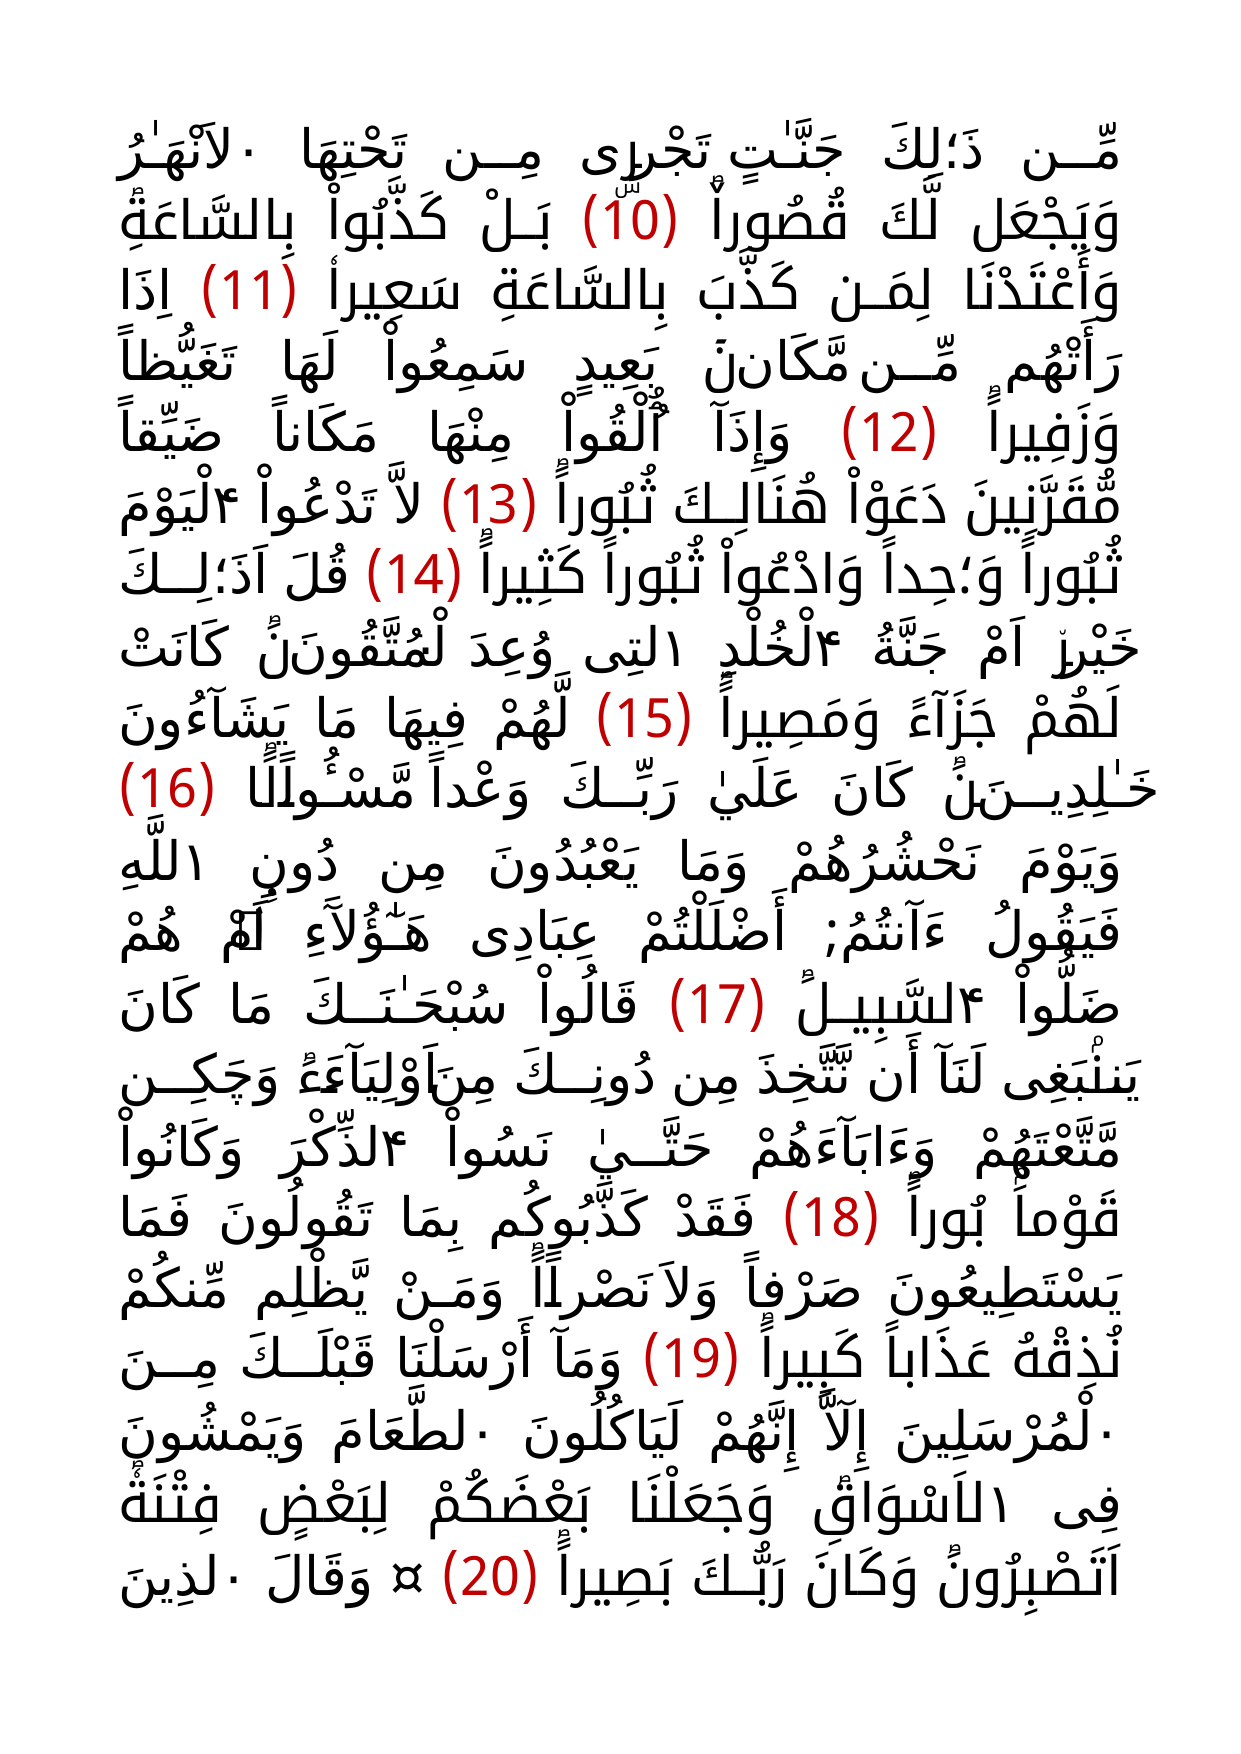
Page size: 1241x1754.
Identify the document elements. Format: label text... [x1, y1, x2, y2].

text بِسْمِ ۱للَّهِ ۱لرَّحْمَـٰنِ ۱لرَّحِيمِ تَبَـٰرَكَ ۰ﻟ﮲ نَزَّلَ ۰لْفُرْقَانَ عَلَيٰ عَبْدِهِ” لِيَكُونَ لِلْعَـٰلَمِينَ نَذِيراٗؐ (1) ۱ﻟ﮲ لَهُ„ مُلْــكُ ۴لسَّمَـٰوَ؛تِ وَالاَرْضِ وَلَمْ يَتَّخِذْ وَلَداً وَلَمْ يَكُــن لَّهُ„ شَرۣيــكٌ فِى ۱لْمُلْكِؐ وَخَلَــقَ كُــلَّ شَيْءٍ فَقَدَّرَهُ„ تَقْدِيراًؐ (2) وَاتَّخَذُواْ مِن دُونِهِ“ ءَالِهَةً لاَّ يَخْلُقُونَ شَيْــٔاً وَهُمْ يُخْلَقُونَ وَلاَ يَمْلِكُونَ لَأِنفُسِهِمْ ضَرّاً وَلاَ نَفْعاً وَلاَ يَمْلِكُونَ مَوْتاً وَلاَ حَيَوٰةً وَلاَ نُشُوراًؐ (3) وَقَالَ ۰لذِيــنَ كَفَرُوٓاْ إِنْ هَـٰذَآ إِلٓاَّ إِفْــك٘ 'فْتَرۭيٰهُ وَأَعَانَهُ„ عَلَيْهِ قَوْم٘ —اخَرُونَؐ فَقَدْ جَآءُو ظُلْماً وَزُوراً (4) وَقَالُوٓاْ أَسَـٰطِيرُ ۴لاَوَّلِيــنَ "كْتَتَبَهَا فَهِيَ تُمْلۭيٰ عَلَيْهِ بُكْرَةً وَأَصِيلًؐا (5) قُلَ اَنزَلَهُ ۴ﻟ﮲ يَعْلَمُ ۴لسِّرَّ فِى ۱لسَّمَـٰوَ؛تِ وَالاَرْضِؐ إِنَّهُ„ كَانَ غَفُوراً رَّحِيماًؐ (6) وَقَالُواْ مَالِ هَـٰذَا ۰لرَّسُولِ يَاكُــلُ ۴لطَّعَامَ وَيَمْشِى فِى ۱لاَسْوَاقِ لَوْلآَ ٱُنزۣلَ إِلَيْهِ مَلَــكٌ فَيَكُونَ مَعَهُ„ نَذِيراٗ (7) اَوْ يُلْقۭيٰٓ إِلَيْهِ كَنز٘ اَوْ تَكُونُ لَهُ„ جَنَّةٌ يَاكُلُ مِنْهَاؐ وَقَالَ ۰لظَّـٰلِمُونَ إِن تَتَّبِعُونَ إِلاَّ رَجُلًا مَّسْحُوراٗؐ (8) ۶نظُرْ كَيْفَ ضَرَبُواْ لَــكَ ۰لاَمْثَـٰلَ فَضَلُّواْ فَلاَ يَسْتَطِيعُونَ سَبِيلًؐا (9) ® تَبَـٰرَكككَ ۰ﻟـذِىٓ إِن شَآءَ جَعَــلَ لَكَ خَيْراً مِّــن ذَ؛لِكَ جَنَّـٰتٍ تَجْرۣى مِــن تَحْتِهَا ۰لاَنْهَـٰرُ وَيَجْعَل لَّكَ قُصُوراٚؐ (10) بَــلْ كَذَّبُواْ بِالسَّاعَةِؐ وَأَعْتَدْنَا لِمَــن كَذَّبَ بِالسَّاعَةِ سَعِيراٗ (11) اِذَا رَأَتْهُم مِّــن مَّكَانٙ بَعِيدٍ سَمِعُواْ لَهَا تَغَيُّظاً وَزَفِيراًؐ (12) وَإِذَآ ٱُلْقُواْ مِنْهَا مَكَاناً ضَيِّقاً مُّقَرَّنِينَ دَعَوْاْ هُنَالِــكَ ثُبُوراًؐ (13) لاَّ تَدْعُواْ ۴لْيَوْمَ ثُبُوراً وَ؛حِداً وَادْعُواْ ثُبُوراً كَثِيراًؐ (14) قُلَ اَذَ؛لِــكَ خَيْر٘ اَمْ جَنَّةُ ۴لْخُلْدِ ۱لتِى وُعِدَ ۰لْمُتَّقُونَؐ كَانَتْ لَهُمْ جَزَآءً وَمَصِيراًؐ (15) لَّهُمْ فِيهَا مَا يَشَآءُونَ خَـٰلِدِيــنَؐ كَانَ عَلَيٰ رَبِّــكَ وَعْداً مَّسْـُٔولًؐا (16) وَيَوْمَ نَحْشُرُهُمْ وَمَا يَعْبُدُونَ مِن دُونِ ۱للَّهِ فَيَقُولُ ءَآنتُمُ; أَضْلَلْتُمْ عِبَادِى هَـٰٓؤُلآَءِ اَ۬مْ هُمْ ضَلُّواْ ۴لسَّبِيــلَؐ (17) قَالُواْ سُبْحَـٰنَــكَ مَا كَانَ يَنۢبَغِى لَنَآ أَن نَّتَّخِذَ مِن دُونِــكَ مِنَ اَوْلِيَآءَؐ وَچَكِــن مَّتَّعْتَهُمْ وَءَابَآءَهُمْ حَتَّــيٰ نَسُواْ ۴لذِّكْرَ وَكَانُواْ قَوْماَۢ بُوراًؐ (18) فَقَدْ كَذَّبُوكُم بِمَا تَقُولُونَ فَمَا يَسْتَطِيعُونَ صَرْفاً وَلاَ نَصْراًؐ وَمَـنْ يَّظْلِم مِّنكُمْ نُذِقْهُ عَذَاباً كَبِيراًؐ (19) وَمَآ أَرْسَلْنَا قَبْلَــكَ مِــنَ ۰لْمُرْسَلِينَ إِلٓاَّ إِنَّهُمْ لَيَاكُلُونَ ۰لطَّعَامَ وَيَمْشُونَ فِى ۱لاَسْوَاقِؐ وَجَعَلْنَا بَعْضَكُمْ لِبَعْضٍ فِتْنَةٗؐ اَتَصْبِرُونَؐ وَكَانَ رَبُّــكَ بَصِيراًؐ (20) ¤ وَقَالَ ۰لذِينَ لاَ يَرْجُونَ لِقَآءَنَا لَوْلآَ ٱُنزۣلَ عَلَيْنَا ۰لْمَلَئِكَةُ أَوْ نَرۭيٰ رَبَّنَاؐ لَقَدِ 'سْتَكْبَرُواْ فِىٓ أَنفُسِهِمْ وَعَتَوْ عُتُوّاً كَبِيراًؐ (21) يَوْمَ يَرَوْنَ ۰لْمَلَئِكَةَ لاَ بُشْرۭيٰ يَوْمَئِذٍ ڤِّڤْمُجْرۣمِينَؐ وَيَقُولُونَ حِجْراًؐ مَّحْجُوراًؐ (22) وَقَدِمْنَآ إِلَــيٰ مَا عَمِلُواْ مِــنْ عَمَــلٍ فَجَعَلْنَـٰهُ هَبَآءً مَّنثُوراٗؐ (23) اَصْحَـٰبُ ۴لْجَنَّةِ يَوْمَئِذٖ خَيْرٌ مُّسْتَقَرّاً وَأَحْسَــنُ مَقِيلًؐا (24) وَيَوْمَ تَشَّقَّقُ ۴لسَّمَآءُ بِالْغَمَـٰمِ وَنُزّۣلَ ۰لْمَلَئِكَةُ تَنزۣيلٗؐا (25) ۱لْمُلْــكُ يَوْمَئِذٖ ۱لْحَقُّ لِلرَّحْمَـٰنِؐ وَكَانَ يَوْماٗ عَلَــي ۰لْكۭـٰفِـرۣينَ عَسِيراًؐ (26) وَيَوْمَ يَعَــضُّ ۴لظَّالِمُ عَلَيٰ يَدَيْهِ يَقُولُ يَـٰلَيْتَنِى 'تَّخَذتُّ مَعَ ۰لرَّسُولِ سَبِيلًا (27) يَـٰوَيْلَتۭـيٰ لَيْتَنِى لَمَ اَتَّخِذْ فُچَناٗ خَلِيلًا (28) لَّقَدَ اَضَلَّنِى عَـنِ ۱لذِّكْرۣ بَعْدَ إِذْ جَآءَنِىؐ وَكَانَ ۰لشَّيْطَـٰنُ لِلِانسَـٰــنۣ خَذُولًؐا (29) وَقَالَ ۰لرَّسُولُ يَـٰرَبِّ إِنَّ قَوْمِــيَ "تَّخَذُواْ هَـٰذَا ۰لْقُرْءَانَ مَهْجُوراًؐ (30) وَكَذَ؛لِكَ جَعَلْنَا لِكُلِّ نَبِىٓءٖ عَدُوّاً مِّــنَ ۰ڤْمُجْرۣمِينَؐ وَكَفۭيٰ بِرَبِّــكَ هَادِياً وَنَصِيراًؐ (31) وَقَالَ ۰لذِيــنَ كَفَرُواْ لَوْلاَ نُزّۣلَ عَلَيْهِ ۱لْقُرْءَانُ جُمْلَةً وَ؛حِدَةًؐ كَذَ؛لِــكَ لِنُثَبِّــتَ بِهِ” فُؤَادَكَؐ وَرَتَّلْنَـٰهُ تَرْتِيلًؐا (32) وَلاَ يَاتُونَــكَ بِمَثَــل۫ اِلاَّ جِيؔنَـٰــكَ بِالْحَقِّ وَأَحْسَنَ تَفْسِيراٗؐ (33) ۱لذِينَ يُحْشَرُونَ عَلَيٰ وُجُوهِهِمُ; إِلَــيٰ جَهَنَّمَ ٱُوْلَئِــكَ شَرٌّ مَّكَاناً وَأَضَلُّ سَبِيلًؐا (34) ® وَلَقَدَ —اتَيْنَا مُوسَــي ۰لْكِتَـٰــبَ وَجَعَلْنَا مَعَهُ; أَخَاهُ هَـٰرُونَ وَزۣيراًؐ (35) فَقُلْنَا "ذْهَبَآ إِلَــي ۰لْقَوْمِ ۱لذِينَ كَذَّبُواْ بِـَٔايَـٰتِنَاؐ فَدَمَّرْنَـٰهُمْ تَدْمِيراًؐ (36) وَقَوْمَ نُوحٍ لَّمَّا كَذَّبُواْ ۴لرُّسُــلَ أَغْرَقْنَـٰهُمْ وَجَعَلْنَـٰهُمْ لِلنَّاسسسِ ءَايَةًؐ وَأَعْتَدْنَا لِلظَّـٰلِمِيــنَ عَذَاباٗ اَلِيماًؐ (37) وَعَاداً وَثَمُوداً وَأَصْحَـٰــبَ ۰لرَّسِّ وَقُرُوناَۢ بَيْــنَ ذَ؛لِــكَ كَثِيراًؐ (38) وَكُلًاّ ضَرَبْنَا لَهُ ۴لاَمْثَـٰلَؐ وَكُلًاّ تَبَّرْنَا تَتْبِيراًؐ (39) وَلَقَدَ اَتَوْاْ عَلَــي ۰لْقَرْيَةِ ۱لتِىٓ ٱُمْطِرَتْ مَطَرَ ۰لسَّوْءِؐ اَ۬فَلَمْ يَكُونُواْ يَرَوْنَهَاؐ بَــلْ كَانُواْ لاَ يَرْجُونَ نُشُوراًؐ (40) وَإِذَا رَأَوْكككَ إِنْ يَّتَّخِذُونَــكَ إِلاَّ هُزُؤاٗؐ اَهَـٰذَا ۰ﻟ﮲ بَعَــثَ ۰للَّهُ رَسُولٗا (41) اِن كَادَ لَيُضِلُّنَا عَنَ —الِهَتِنَا لَوْلآَ أَن صَبَرْنَا عَلَيْهَاؐ وَسَوْفَ يَعْلَمُونَ حِينَ يَرَوْنَ ۰لْعَذَابَ مَــنَ اَضَلُّ سَبِيلٗؐا (42) اَرَ×يْتَ مَنِ 'تَّخَذَ إِچَهَهُ„ هَوۭيٰهُ أَفَأَنتَ تَكُونُ عَلَيْهِ وَكِيلٗؐا (43) اَمْ تَحْسِبُ أَنَّ أَكْثَرَهُمْ يَسْمَعُونَ أَوْ يَعْقِلُونَؐ إِنْ هُمُ; إِلاَّ كَالاَنْعَـٰمِ بَلْ هُمُ; أَضَلُّ سَبِيلٗؐا (44) © اَلَمْ تَرَ إِلَيٰ رَبِّــكَ كَيْفَ مَدَّ ۰لظِّلَّؐ وَلَوْ شَآءَ لَجَعَلَهُ„ سَاكِناًؐ ثُمَّ جَعَلْنَا ۰لشَّمْــسَ عَلَيْهِ دَلِيلًا (45) ثُمَّ قَبَضْنَـٰهُ إِلَيْنَا قَبْضاً يَسِيراًؐ (46) وَهُوَ ۰ﻟ﮲ جَعَلَ لَكُمُ ۴ليْـلَ لِبَاساً وَالنَّوْمَ سُبَاتاً وَجَعَــلَ ۰لنَّهَارَ نُشُوراًؐ (47) وَهُوَ ۰لـذِىٓ أَرْسَلَ ۰لرّۣيَـٰحَ نُشُراَۢ بَيْـنَ ¢ رَحْمَتِهِؐ” وَأَنزَلْنَا مِنَ ۰لسَّمَآءِ مَآءً طَهُوراً (48) ڤِّنُحْيـيِيَ بِهِ” بَلْدَةً مَّيْتاً وَنُسْقِيَهُ„ مِمَّا خَلَقْنَآ أَنْعَـٰماً وَأَنَاسِــيَّ كَثِيراًؐ (49) وَلَقَدْ صَرَّفْنَـٰهُ بَيْنَهُمْ لِيَذَّكَّرُواْ فَأَبۭــيٰٓ أَكْثَرُ ۴لنَّاسسسِ إِلاَّ كُفُوراًؐ (50) وَلَوْ شِيؔنَا لَبَعَثْنَا فِى كُلِّ قَرْيَةٍ نَّذِيراًؐ (51) فَلاَ تُطِعِ ۱لْكۭـٰفِرۣينَؐ وَجَـٰهِدْهُم بِهِ” جِهَاداً كَبِيراًؐ (52) وَهُوَ ۰ﻟ﮲ مَرَجَ ۰ڤْبَحْرَيْــنۣ هَـٰذَا عَذْبٌ فُرَاتٌ وَهَـٰذَا مِلْح٘ ۷جَاجٌؐ وَجَعَلَ بَيْنَهُمَا بَرْزَخاً وَحِجْراً مَّحْجُوراًؐ (53) وَهُوَ ۰ﻟ﮲ خَلَقَ مِنَ ۰لْمَآءِ بَشَراً فَجَعَلَهُ„ نَسَباً وَصِهْراًؐ وَكَانَ رَبُّكَ قَدِيراًؐ (54) وَيَعْبُدُونَ مِن دُونِ ۱للَّهِ مَا لاَ يَنفَعُهُمْ وَلاَ يَضُرُّهُمْؐ وَكَانننَ ۰لْكَافِرُ عَلَيٰ رَبِّهِ” ظَهِيراًؐ (55) وَمَآ أَرْسَلْنَـٰــكَ إِلاَّ مُبَشِّراً وَنَذِيراًؐ (56) قُــلْ مَآ أَسْـَٔلُكُمْ عَلَيْهِ مِنَ اَجْر۫ اِلاَّ مَــن شَآءَ انْ يَّتَّخِذَ إِلَيٰ رَبِّهِ” سَبِيلًؐا (57) وَتَوَكَّــلْ عَلَي ۰لْحَيِّ ۱ﻟ﮲ لاَ يَمُوتُؐ وَسَبِّحْ بِحَمْدِهِؐ” وَكَفۭيٰ بِهِ” بِذُنُوبِ عِبَادِهِ” خَبِيراٗؐ (58) ۱ﻟ﮲ خَلَــقَ ۰لسَّمَـٰوَ؛تِ وَالاَرْضَ وَمَا بَيْنَهُمَا فِى سِتَّةِ أَيَّامٍ ثُمَّ "سْتَوۭيٰ عَلَــي ۰لْعَرْشِؐ ۱لرَّحْمَـٰنُؐ فَسْـَٔلْ بِهِ” خَبِيراًؐ (59) وَإِذَا قِيــلَ لَهُمُ ۶سْجُدُواْ لِلرَّحْمَـٰــنۣ قَالُواْ وَمَا ۰لرَّحْمَـٰــنُؐ أَنَسْجُدُ لِمَا تَامُرُنَا وَزَادَهُمْ نُفُوراًؐ ¦ (60) ® تَبَـٰرَكَ ۰ﻟ﮲ جَعَلَ فِى ۱لسَّمَآءِ بُرُوجاً وَجَعَـلَ فِيهَا سِرَ؛جاً وَقَمَراً مُّنِيراًؐ (61) وَهُوَ ۰ﻟ﮲ جَعَلَ ۰ليْلَ وَالنَّهَارَ خِلْفَةً لِّمَنَ اَرَادَ أَنْ يَّذَّكَّرَ أَوَ اَرَادَ شُكُوراًؐ (62) وَعِبَادُ ۴لرَّحْمَـٰنِ ۱لذِينَ يَمْشُونَ عَلَــي ۰لاَرْضِ هَوْناً وَإِذَا خَاطَبَهُمُ ۴لْجَـٰهِلُونَ قَالُواْ سَچَماًؐ (63) وَالذِينَ يَبِيتُونَ لِرَبِّهِمْ سُجَّداً وَقِيَـٰماًؐ (64) وَالذِينَ يَقُولُونَ رَبَّنَا "صْرۣفْ عَنَّا عَذَابَ جَهَنَّمَ إِنَّ عَذَابَهَا كَانَ غَرَاماٗؐ (65) اِنَّهَا سَآءَتْ مُسْتَقَرّاً وَمُقَاماًؐ (66) وَالذِينَ إِذَآ أَنفَقُواْ لَمْ يُسْرۣفُواْ وَلَمْ يُقْتِرُواْ وَكَانَ بَيْــنَ ذَ؛لِــكَ قَوَاماًؐ (67) وَالذِيــنَ لاَ يَدْعُونَ مَعَ ۰للَّهِ إِچَهاٗ —اخَرَ وَلاَ يَقْتُلُونَ ۰لنَّفْسَ ۰لتِى حَرَّمَ ۰للَّهُ إِلاَّ بِالْحَقِّ وَلاَ يَزْنُونَؐ وَمَنْ يَّفْعَلْ ذَ؛لِكَ يَلْقَ أَثَاماً (68) يُضَـٰعَفْ لَهُ ۴لْعَذَابُ يَوْمَ ۰لْقِيَـٰمَةِ وَيَخْلُدْ فِيهِ مُهَاناٗ (69) اِلاَّ مَن تَابَ وَءَامَنَ وَعَمِــلَ عَمَلًا صَـٰڤِحاً فَٱُوْلَئِكَ يُبَدِّلُ ۴للَّهُ سَيِّـَٔاتِهِمْ حَسَنَـٰــتٍؐ وَكَانننَ ۰للَّهُ غَفُوراً رَّحِيماًؐ (70) وَمَــن تَابَ وَعَمِــلَ صَـٰڤِحاً فَإِنَّهُ„ يَتُوبُ إِلَــي ۰للَّهِ مَتَاباًؐ (71) وَالذِينَ لاَ يَشْهَدُونَ ۰لزُّورَ وَإِذَا مَرُّواْ بِاللَّغْوۣ مَرُّواْ كِرَاماًؐ (72) وَالذِينَ إِذَا ذُكِّرُواْ بِـَٔايَـٰتِ رَبِّهِمْ لَمْ يَخِرُّواْ عَلَيْهَا صُمّاً وَعُمْيَاناًؐ (73) وَالذِينَ يَقُولُونَ رَبَّنَا هَبْ لَنَا مِنَ اَزْوَ؛جِنَا وَذُرّۣيَّـٰتِنَا قُرَّةَ أَعْيُنٍ وَاجْعَلْنَا لِلْمُتَّقِينَ إِمَاماٗؐ (74) ۷وْلَئِكَ يُجْزَوْنَ ۰لْغُرْفَةَ بِمَا صَبَرُواْ وَيُلَقَّوْنَ فِيهَا تَحِيَّةً وَسَچَماٗ (75) خَـٰلِدِينَ فِيهَاؐ حَسُنَتْ مُسْتَقَرّاً وَمُقَاماًؐ (76) قُلْ مَا يَعْبَؤُاْ بِكُمْ رَبِّى لَوْلاَ دُعَآؤُكُمْؐ فَقَدْ كَذَّبْتُمْ فَسَوْفَ يَكُونُ لِزَاماً (77) [118, 118, 1122, 1617]
